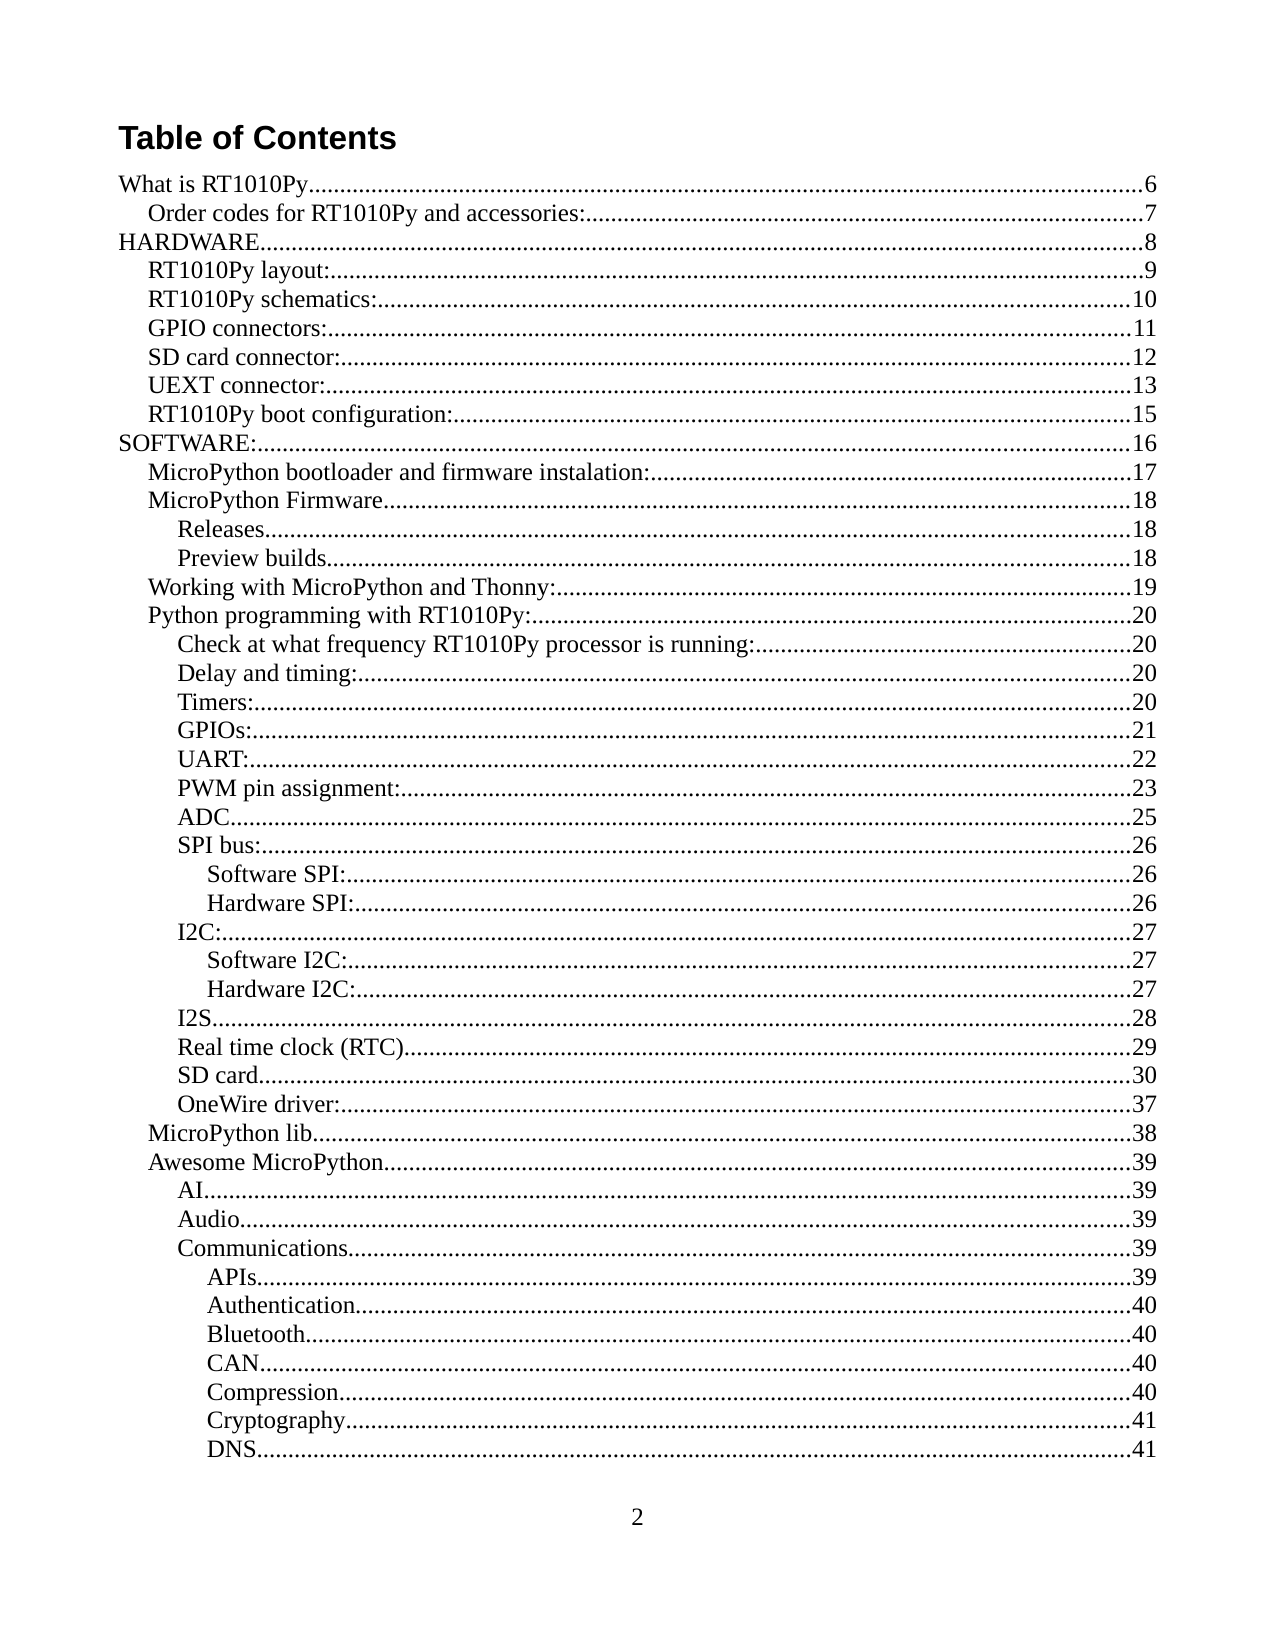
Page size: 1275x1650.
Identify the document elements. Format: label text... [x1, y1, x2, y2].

text Authentication 40 [207, 1290, 1157, 1319]
text Communications 39 [177, 1233, 1157, 1262]
text Audio 39 [177, 1204, 1157, 1233]
text SD card 30 [177, 1060, 1157, 1089]
text OneWire driver: 37 [177, 1089, 1157, 1118]
text APIs 39 [207, 1262, 1157, 1290]
text Check at what frequency RT1010Py processor is running: 20 [177, 629, 1157, 658]
text ADC 25 [177, 802, 1157, 830]
text Software SPI: 26 [207, 859, 1157, 888]
text UART: 22 [177, 744, 1157, 773]
text Real time clock (RTC) 29 [177, 1032, 1157, 1060]
text Hardware I2C: 27 [207, 974, 1157, 1003]
text Order codes for RT1010Py and accessories: 7 [148, 198, 1157, 227]
text MicroPython Firmware 18 [148, 485, 1157, 514]
text Hardware SPI: 26 [207, 888, 1157, 917]
text SD card connector: 12 [148, 342, 1157, 370]
text I2S 28 [177, 1003, 1157, 1032]
text Working with MicroPython and Thonny: 19 [148, 572, 1157, 600]
text GPIO connectors: 11 [148, 313, 1157, 342]
text Bluetooth 40 [207, 1319, 1157, 1348]
text DNS 41 [207, 1434, 1157, 1463]
text UEXT connector: 13 [148, 370, 1157, 399]
text Awesome MicroPython 39 [148, 1147, 1157, 1175]
text Delay and timing: 20 [177, 658, 1157, 687]
text MicroPython lib 38 [148, 1118, 1157, 1147]
text What is RT1010Py 6 [118, 169, 1157, 198]
subtitle Table of Contents [118, 118, 1157, 157]
text AI 39 [177, 1175, 1157, 1204]
text I2C: 27 [177, 917, 1157, 945]
text RT1010Py schematics: 10 [148, 284, 1157, 313]
text MicroPython bootloader and firmware instalation: 17 [148, 457, 1157, 485]
text RT1010Py boot configuration: 15 [148, 399, 1157, 428]
text Software I2C: 27 [207, 945, 1157, 974]
text Preview builds 18 [177, 543, 1157, 572]
text RT1010Py layout: 9 [148, 255, 1157, 284]
text HARDWARE 8 [118, 227, 1157, 255]
text Python programming with RT1010Py: 20 [148, 600, 1157, 629]
text CAN 40 [207, 1348, 1157, 1377]
text Releases 18 [177, 514, 1157, 543]
text SPI bus: 26 [177, 830, 1157, 859]
text PWM pin assignment: 23 [177, 773, 1157, 802]
text Timers: 20 [177, 687, 1157, 715]
text Compression 40 [207, 1377, 1157, 1405]
text GPIOs: 21 [177, 715, 1157, 744]
text SOFTWARE: 16 [118, 428, 1157, 457]
text Cryptography 41 [207, 1405, 1157, 1434]
